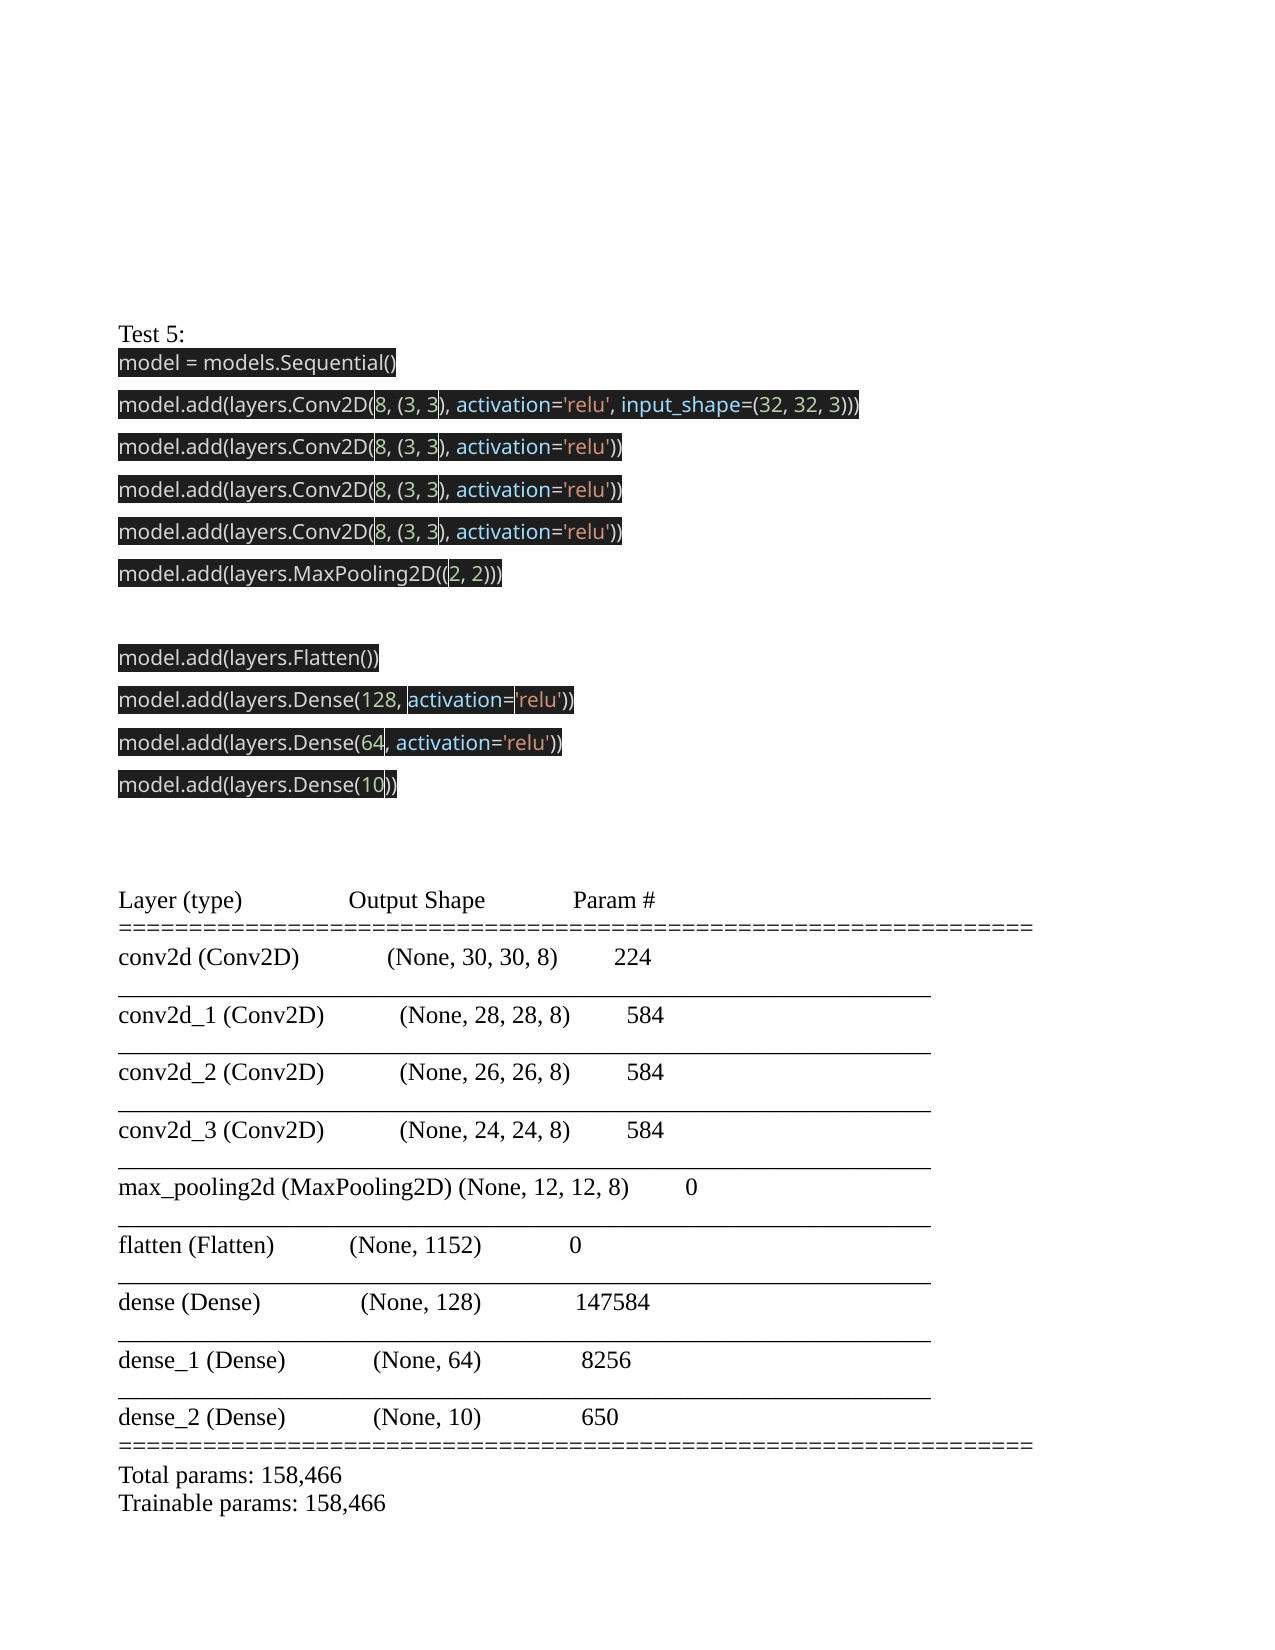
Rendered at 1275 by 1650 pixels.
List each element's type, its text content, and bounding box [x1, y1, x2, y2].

text model.add(layers.Conv2D(8, (3, 3), activation='relu')) [118, 461, 1157, 503]
text flatten (Flatten) (None, 1152) 0 [118, 1230, 1157, 1258]
text conv2d_1 (Conv2D) (None, 28, 28, 8) 584 [118, 1000, 1157, 1028]
text _________________________________________________________________ [118, 971, 1157, 1000]
text conv2d (Conv2D) (None, 30, 30, 8) 224 [118, 942, 1157, 971]
text conv2d_2 (Conv2D) (None, 26, 26, 8) 584 [118, 1057, 1157, 1086]
text dense_1 (Dense) (None, 64) 8256 [118, 1345, 1157, 1373]
text Layer (type) Output Shape Param # [118, 885, 1157, 913]
text dense (Dense) (None, 128) 147584 [118, 1287, 1157, 1316]
text _________________________________________________________________ [118, 1373, 1157, 1402]
text _________________________________________________________________ [118, 1086, 1157, 1115]
text ================================================================= [118, 1431, 1157, 1460]
text Trainable params: 158,466 [118, 1488, 1157, 1517]
text _________________________________________________________________ [118, 1201, 1157, 1230]
text _________________________________________________________________ [118, 1258, 1157, 1287]
text _________________________________________________________________ [118, 1028, 1157, 1057]
text model.add(layers.MaxPooling2D((2, 2))) [118, 545, 1157, 587]
text max_pooling2d (MaxPooling2D) (None, 12, 12, 8) 0 [118, 1172, 1157, 1201]
text model.add(layers.Flatten()) [118, 630, 1157, 672]
text model.add(layers.Dense(10)) [118, 756, 1157, 798]
text dense_2 (Dense) (None, 10) 650 [118, 1402, 1157, 1431]
text Test 5: [118, 319, 1157, 348]
text ================================================================= [118, 913, 1157, 942]
text Total params: 158,466 [118, 1460, 1157, 1488]
text model.add(layers.Conv2D(8, (3, 3), activation='relu')) [118, 503, 1157, 545]
text conv2d_3 (Conv2D) (None, 24, 24, 8) 584 [118, 1115, 1157, 1143]
text model.add(layers.Dense(64, activation='relu')) [118, 714, 1157, 756]
text model.add(layers.Conv2D(8, (3, 3), activation='relu')) [118, 419, 1157, 461]
text model.add(layers.Dense(128, activation='relu')) [118, 672, 1157, 714]
text _________________________________________________________________ [118, 1316, 1157, 1345]
text model.add(layers.Conv2D(8, (3, 3), activation='relu', input_shape=(32, 32, 3))) [118, 377, 1157, 419]
text _________________________________________________________________ [118, 1143, 1157, 1172]
text model = models.Sequential() [118, 348, 1157, 377]
